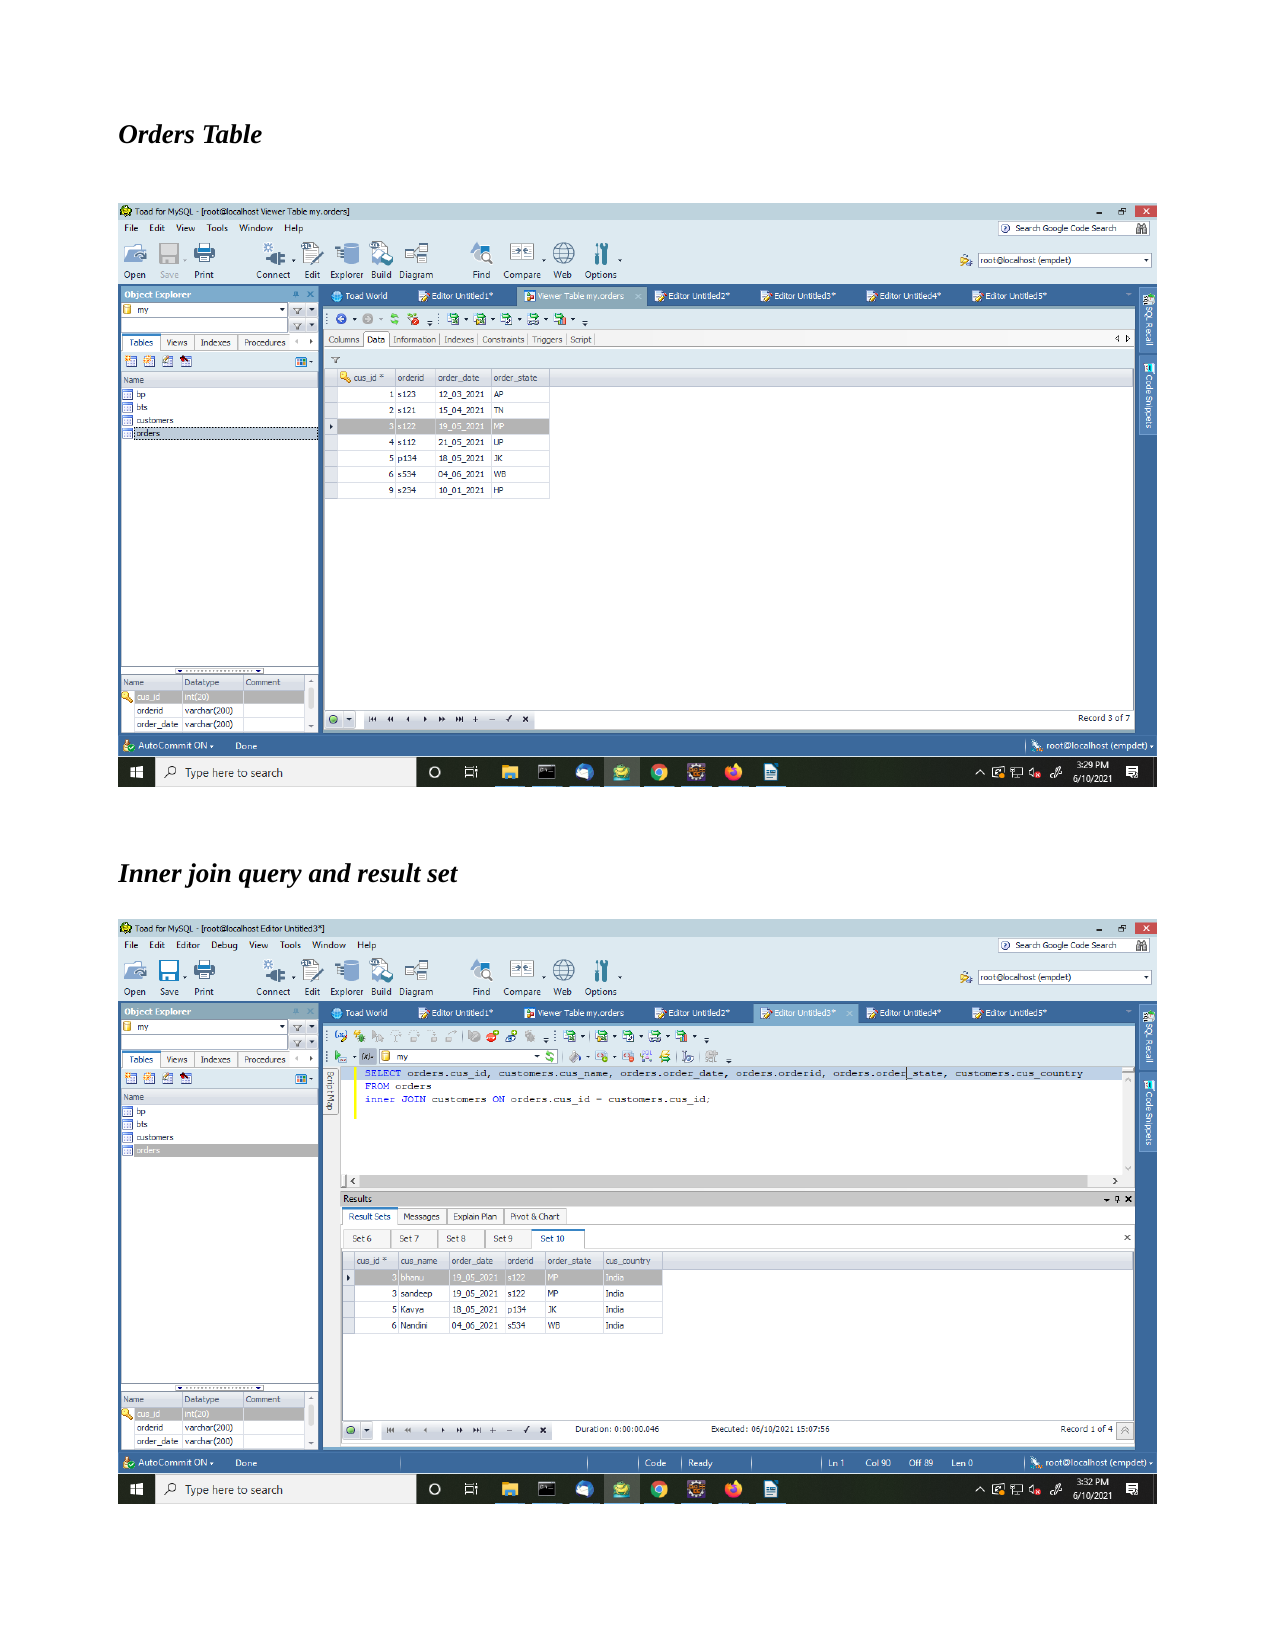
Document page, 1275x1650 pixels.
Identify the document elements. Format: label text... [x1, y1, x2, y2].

picture [118, 203, 1157, 787]
text Orders Table [118, 118, 1157, 149]
picture [118, 919, 1157, 1504]
text Inner join query and result set [118, 857, 1157, 888]
